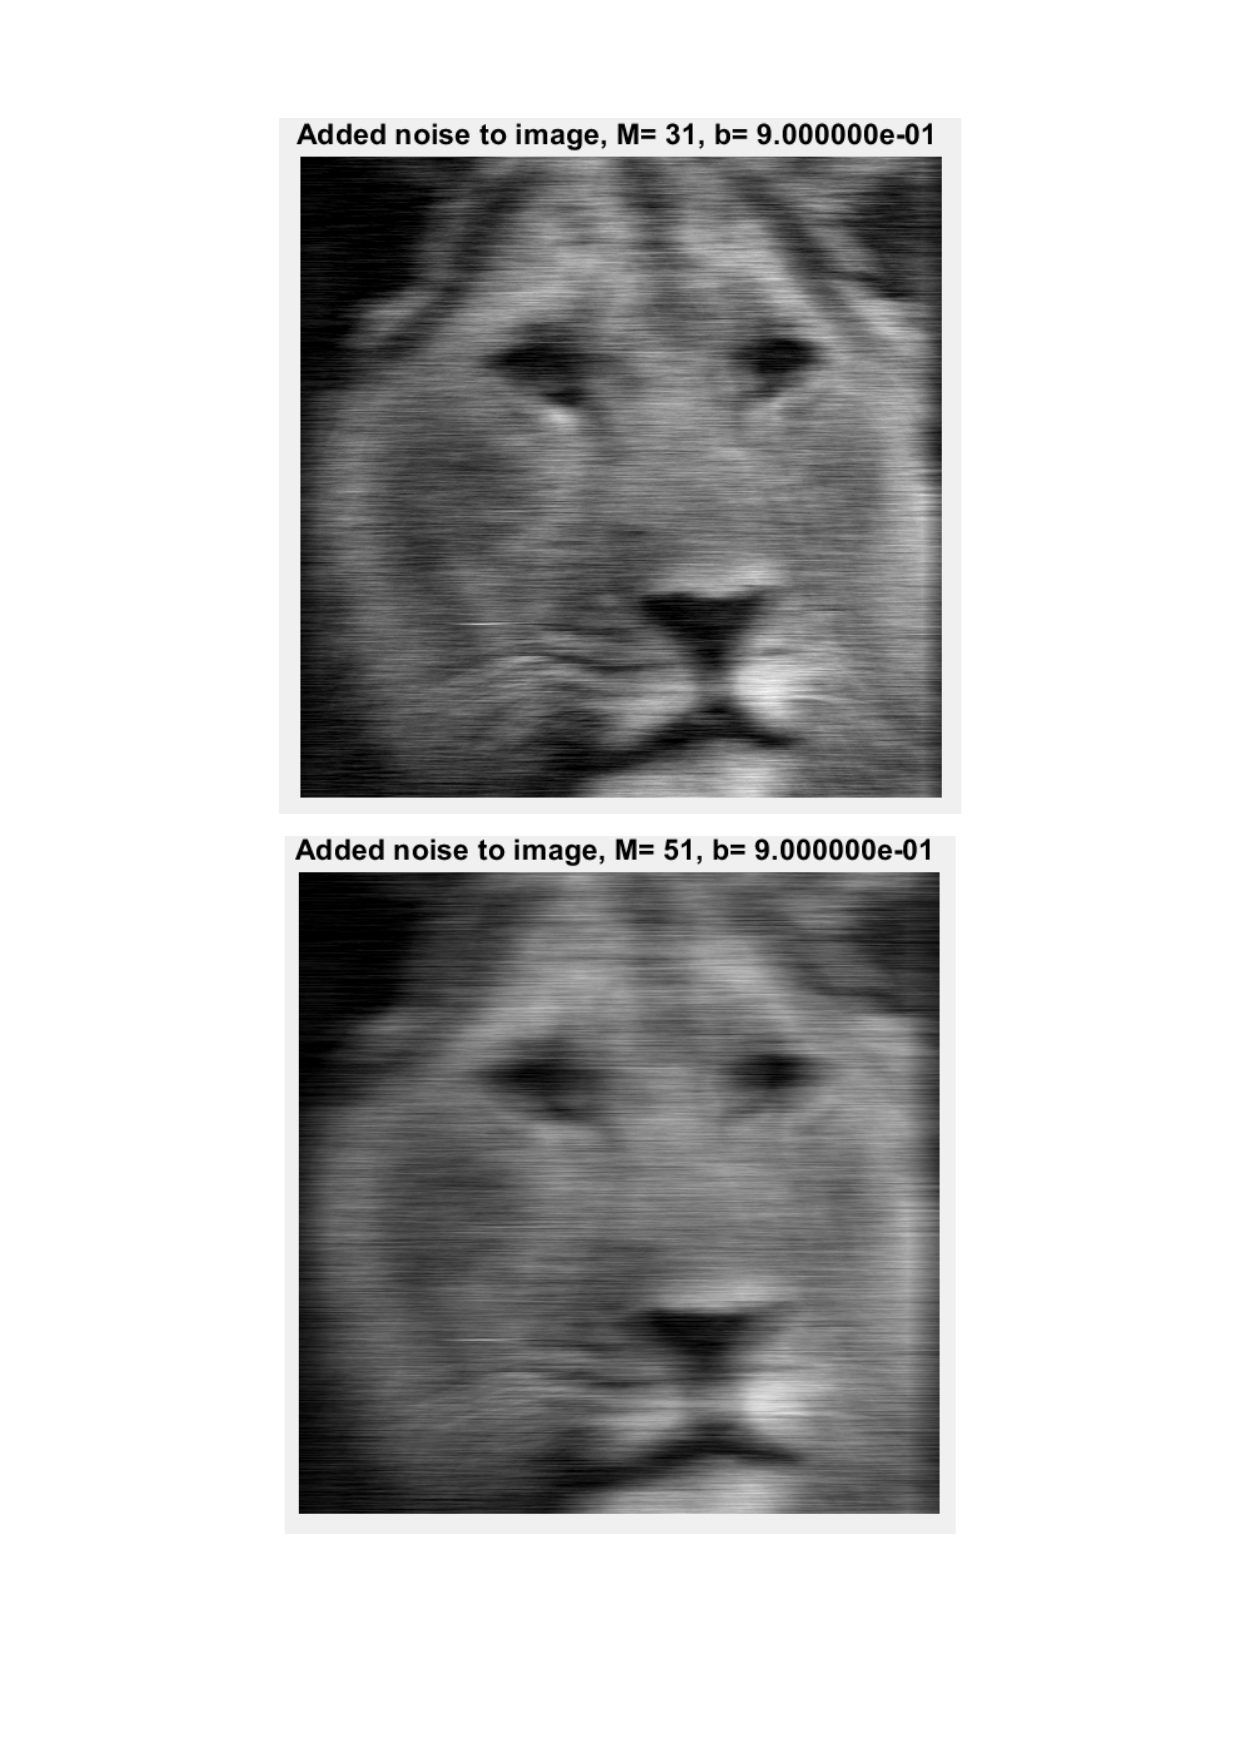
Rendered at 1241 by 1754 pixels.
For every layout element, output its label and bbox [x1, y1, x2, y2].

picture [278, 118, 962, 814]
picture [284, 836, 956, 1534]
